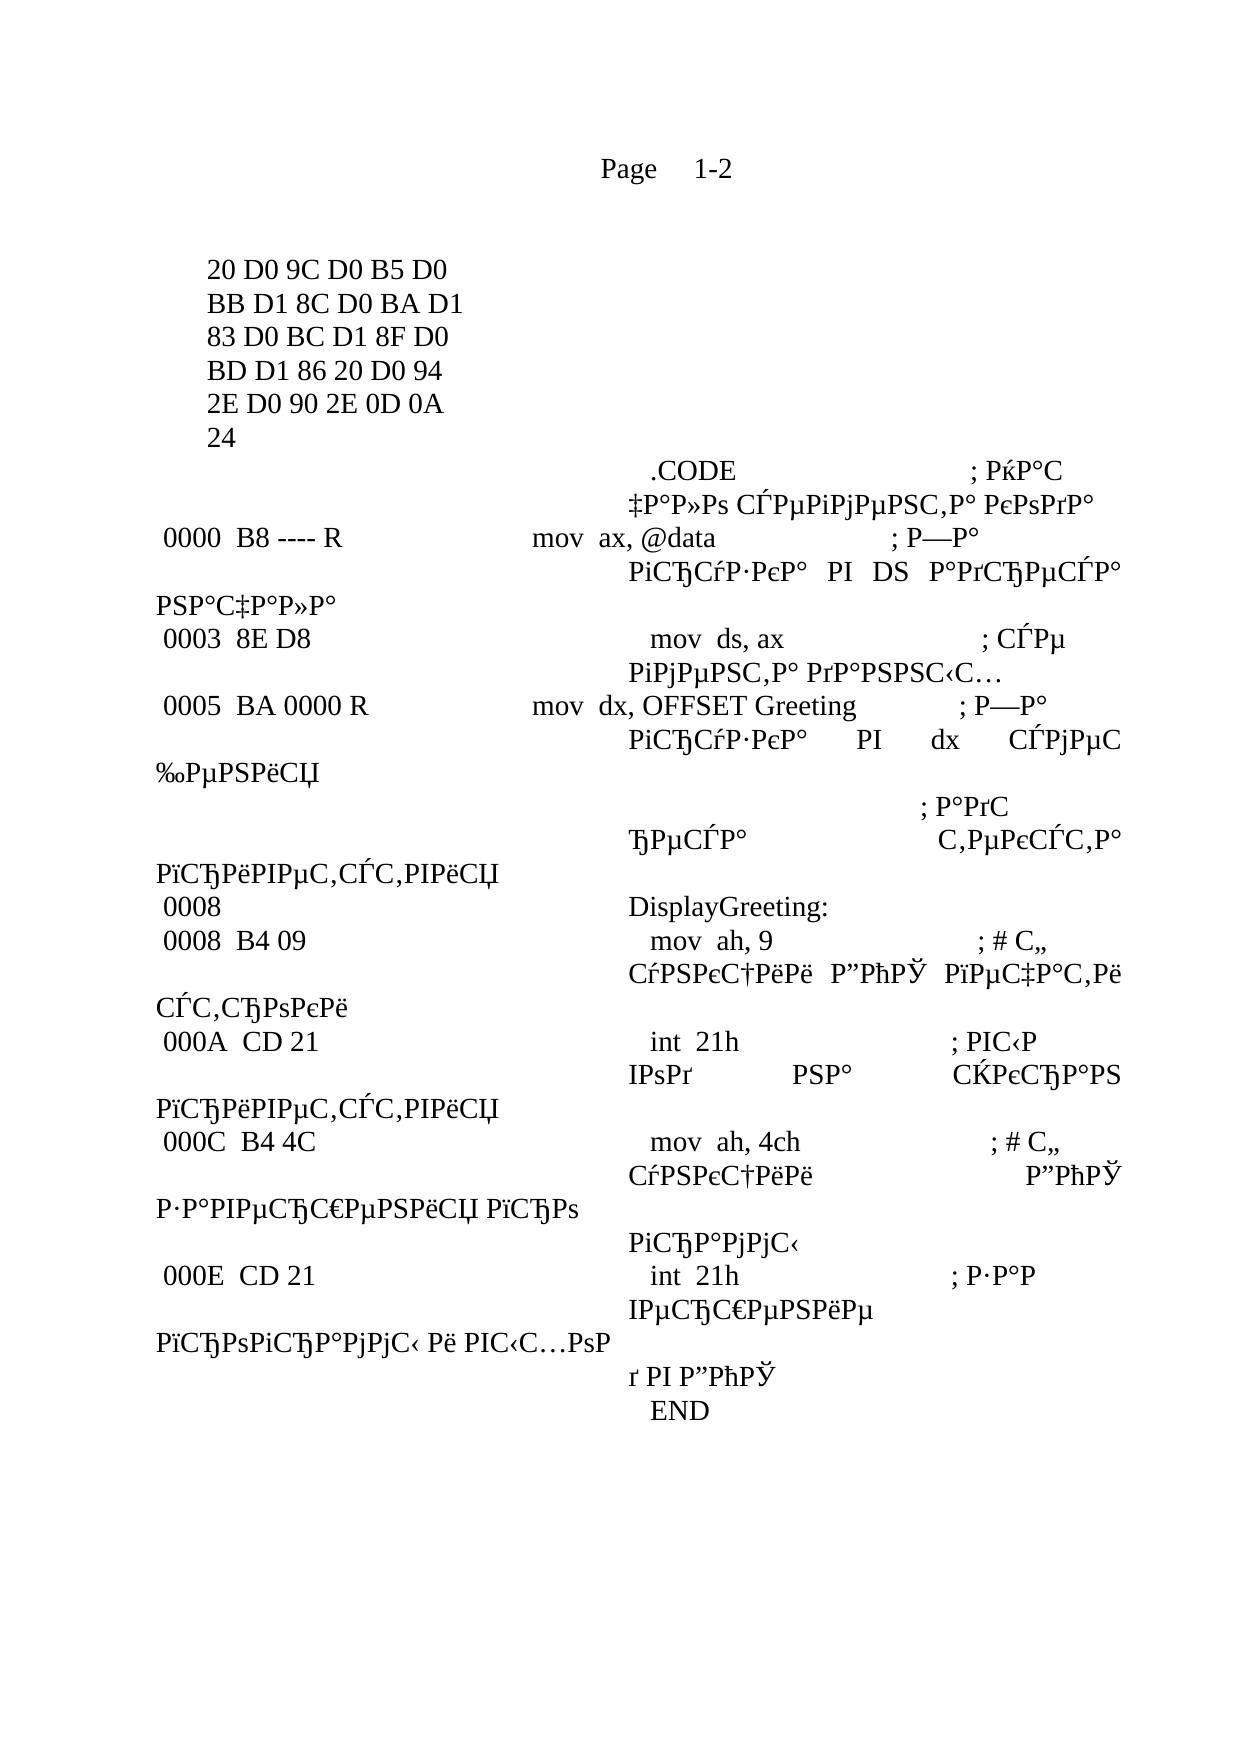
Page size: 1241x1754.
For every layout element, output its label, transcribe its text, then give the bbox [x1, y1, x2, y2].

text BD D1 86 20 D0 94 [156, 353, 1122, 386]
text ІРµСЂС€РµРЅРёРµ РїСЂРѕРіСЂР°РјРјС‹ Рё РІС‹С…РѕР [156, 1292, 1122, 1359]
text 0003 8E D8 mov ds, ax ; СЃРµ [156, 621, 1122, 655]
text 20 D0 9C D0 B5 D0 [156, 252, 1122, 286]
text РіРјРµРЅС‚Р° РґР°РЅРЅС‹С… [156, 655, 1122, 688]
text 24 [156, 420, 1122, 453]
text BB D1 8C D0 BA D1 [156, 286, 1122, 319]
text 000E CD 21 int 21h ; Р·Р°Р [156, 1258, 1122, 1292]
text END [156, 1393, 1122, 1426]
text 0008 B4 09 mov ah, 9 ; # С„ [156, 923, 1122, 957]
text РіСЂСѓР·РєР° РІ dx СЃРјРµС‰РµРЅРёСЏ [156, 722, 1122, 789]
text ; Р°РґС [156, 789, 1122, 822]
text РіСЂР°РјРјС‹ [156, 1225, 1122, 1258]
text 83 D0 BC D1 8F D0 [156, 319, 1122, 353]
text ‡Р°Р»Рѕ СЃРµРіРјРµРЅС‚Р° РєРѕРґР° [156, 487, 1122, 521]
text .CODE ; РќР°С [156, 453, 1122, 487]
text 000C B4 4C mov ah, 4ch ; # С„ [156, 1124, 1122, 1158]
text ґ РІ Р”РћРЎ [156, 1359, 1122, 1393]
text СѓРЅРєС†РёРё Р”РћРЎ Р·Р°РІРµСЂС€РµРЅРёСЏ РїСЂРѕ [156, 1158, 1122, 1225]
text РіСЂСѓР·РєР° РІ DS Р°РґСЂРµСЃР° РЅР°С‡Р°Р»Р° [156, 554, 1122, 621]
text 0000 B8 ---- R mov ax, @data ; Р—Р° [156, 521, 1122, 554]
text ІРѕРґ РЅР° СЌРєСЂР°РЅ РїСЂРёРІРµС‚СЃС‚РІРёСЏ [156, 1057, 1122, 1124]
text 000A CD 21 int 21h ; РІС‹Р [156, 1024, 1122, 1057]
text 2E D0 90 2E 0D 0A [156, 386, 1122, 420]
text 0008 DisplayGreeting: [156, 889, 1122, 923]
text Page 1-2 [156, 152, 1122, 185]
text ЂРµСЃР° С‚РµРєСЃС‚Р° РїСЂРёРІРµС‚СЃС‚РІРёСЏ [156, 822, 1122, 889]
text 0005 BA 0000 R mov dx, OFFSET Greeting ; Р—Р° [156, 688, 1122, 722]
text [118, 118, 1122, 152]
text СѓРЅРєС†РёРё Р”РћРЎ РїРµС‡Р°С‚Рё СЃС‚СЂРѕРєРё [156, 957, 1122, 1024]
